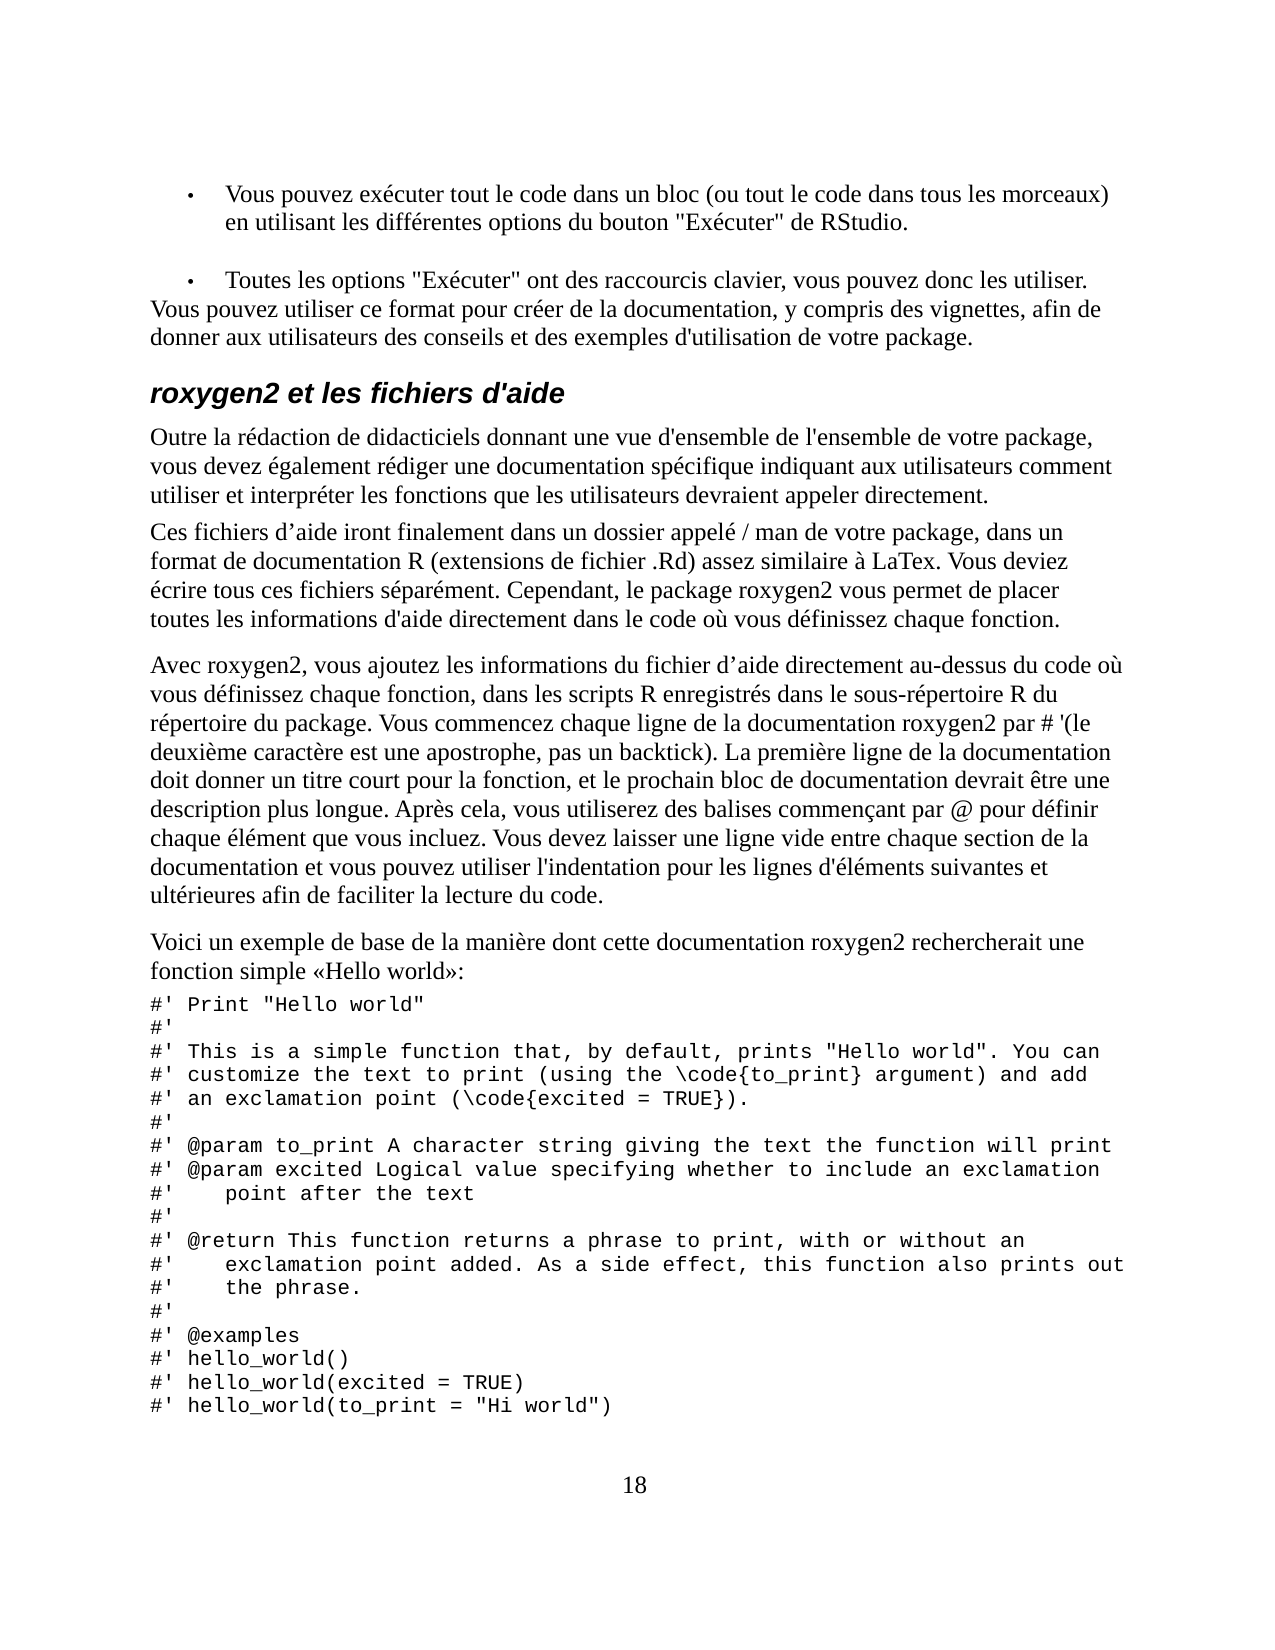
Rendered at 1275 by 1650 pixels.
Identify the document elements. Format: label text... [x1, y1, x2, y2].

text #' exclamation point added. As a side effect, this function also prints out [150, 1254, 1125, 1277]
text Avec roxygen2, vous ajoutez les informations du fichier d’aide directement au-dessus du code où vous définissez chaque fonction, dans les scripts R enregistrés dans le sous-répertoire R du répertoire du package. Vous commencez chaque ligne de la documentation roxygen2 par # '(le deuxième caractère est une apostrophe, pas un backtick). La première ligne de la documentation doit donner un titre court pour la fonction, et le prochain bloc de documentation devrait être une description plus longue. Après cela, vous utiliserez des balises commençant par @ pour définir chaque élément que vous incluez. Vous devez laisser une ligne vide entre chaque section de la documentation et vous pouvez utiliser l'indentation pour les lignes d'éléments suivantes et ultérieures afin de faciliter la lecture du code. [150, 650, 1125, 909]
text #' the phrase. [150, 1277, 1125, 1301]
text #' Print "Hello world" [150, 993, 1125, 1017]
text #' [150, 1112, 1125, 1135]
text Voici un exemple de base de la manière dont cette documentation roxygen2 rechercherait une fonction simple «Hello world»: [150, 927, 1125, 984]
text #' an exclamation point (\code{excited = TRUE}). [150, 1088, 1125, 1112]
text #' @param excited Logical value specifying whether to include an exclamation [150, 1159, 1125, 1183]
text #' @return This function returns a phrase to print, with or without an [150, 1230, 1125, 1254]
text #' @examples [150, 1324, 1125, 1348]
text #' This is a simple function that, by default, prints "Hello world". You can [150, 1041, 1125, 1064]
text Vous pouvez utiliser ce format pour créer de la documentation, y compris des vignettes, afin de donner aux utilisateurs des conseils et des exemples d'utilisation de votre package. [150, 294, 1125, 351]
subtitle roxygen2 et les fichiers d'aide [150, 376, 1125, 410]
text #' point after the text [150, 1183, 1125, 1206]
text #' [150, 1017, 1125, 1041]
text #' hello_world(to_print = "Hi world") [150, 1396, 1125, 1419]
text #' @param to_print A character string giving the text the function will print [150, 1135, 1125, 1159]
text #' [150, 1206, 1125, 1230]
text Ces fichiers d’aide iront finalement dans un dossier appelé / man de votre package, dans un format de documentation R (extensions de fichier .Rd) assez similaire à LaTex. Vous deviez écrire tous ces fichiers séparément. Cependant, le package roxygen2 vous permet de placer toutes les informations d'aide directement dans le code où vous définissez chaque fonction. [150, 517, 1125, 632]
text #' hello_world(excited = TRUE) [150, 1372, 1125, 1396]
text Outre la rédaction de didacticiels donnant une vue d'ensemble de l'ensemble de votre package, vous devez également rédiger une documentation spécifique indiquant aux utilisateurs comment utiliser et interpréter les fonctions que les utilisateurs devraient appeler directement. [150, 422, 1125, 508]
list [187, 150, 1125, 179]
text #' customize the text to print (using the \code{to_print} argument) and add [150, 1064, 1125, 1088]
list Vous pouvez exécuter tout le code dans un bloc (ou tout le code dans tous les morceaux) en utilisant les différentes options du bouton "Exécuter" de RStudio. [187, 179, 1125, 265]
text #' hello_world() [150, 1348, 1125, 1372]
list Toutes les options "Exécuter" ont des raccourcis clavier, vous pouvez donc les utiliser. [187, 265, 1125, 294]
text #' [150, 1301, 1125, 1324]
